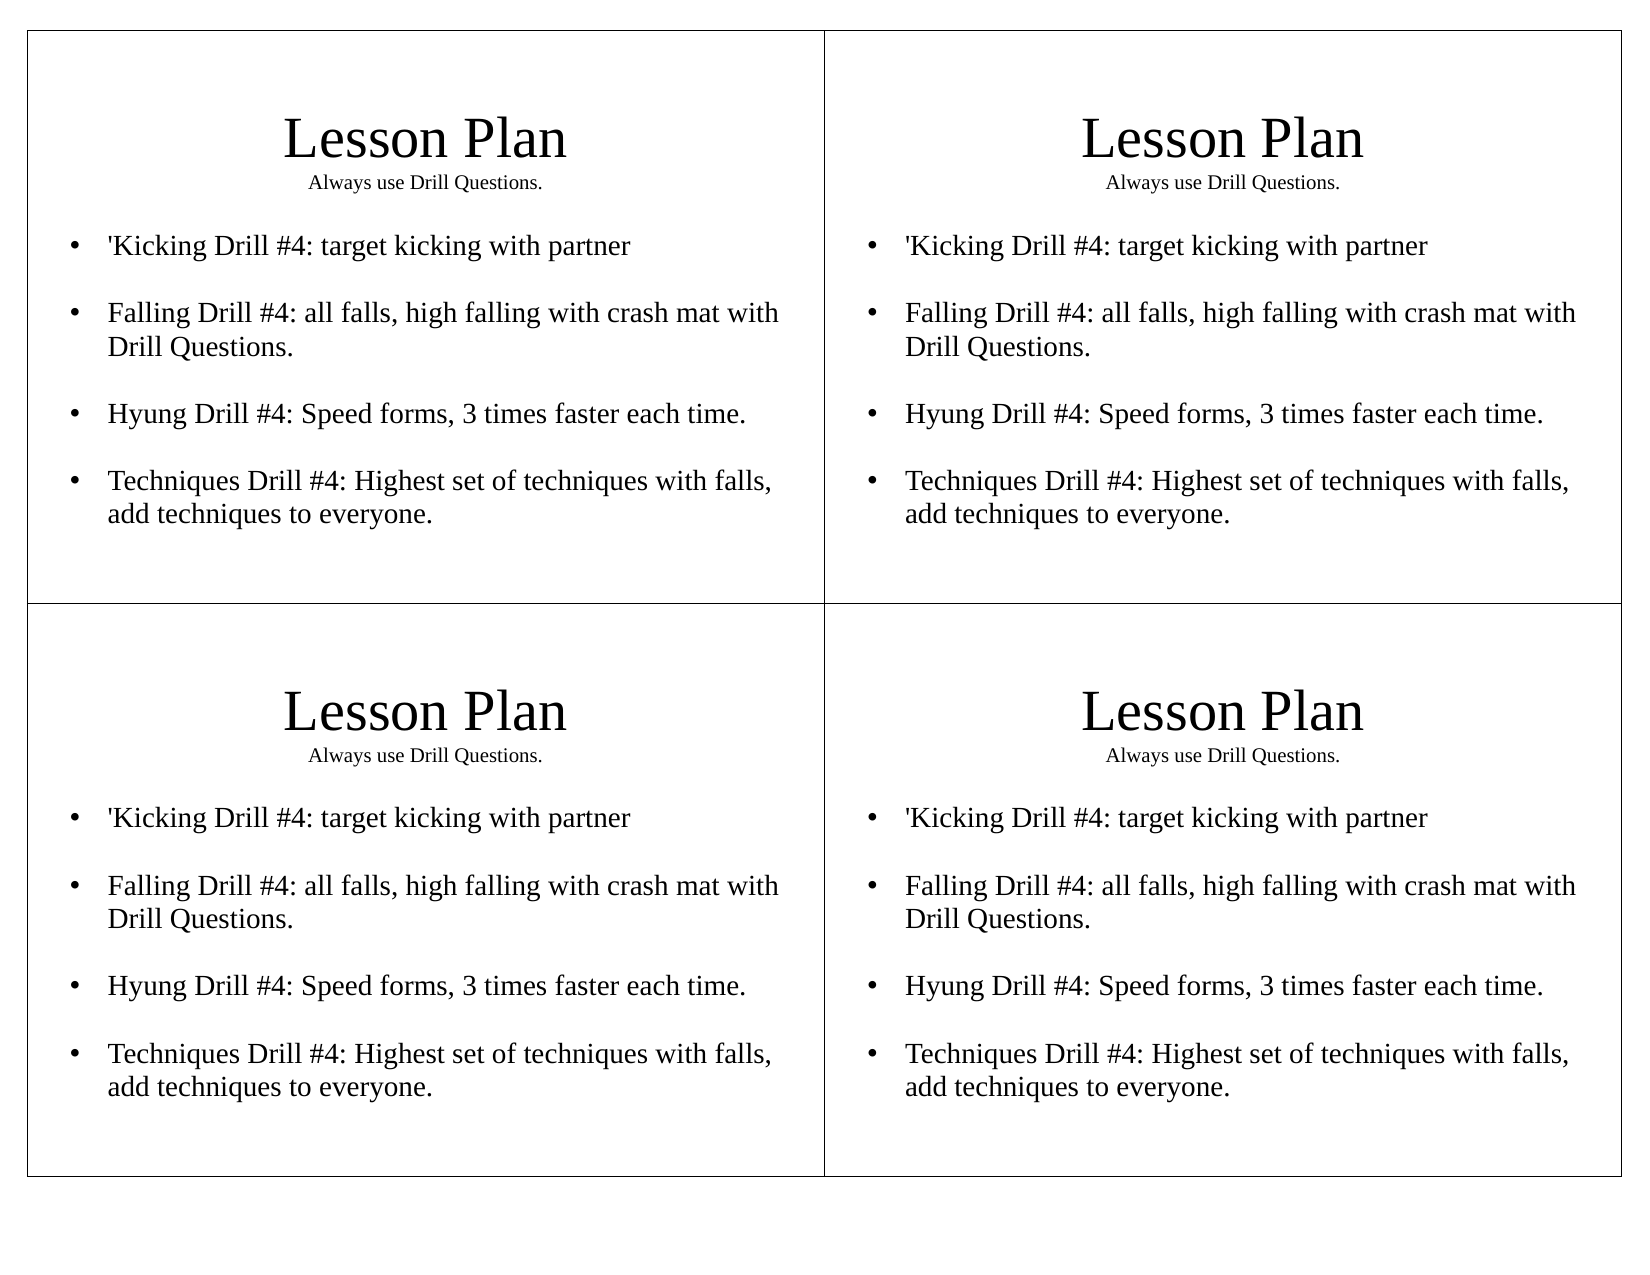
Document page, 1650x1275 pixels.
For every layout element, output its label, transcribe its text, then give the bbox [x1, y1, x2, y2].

table_header Lesson Plan Always use Drill Questions. 'Kicking Drill #4: target kicking with partner Falling Drill #4: all falls, high falling with crash mat with Drill Questions. Hyung Drill #4: Speed forms, 3 times faster each time. Techniques Drill #4: Highest set of techniques with falls, add techniques to everyone. [825, 31, 1621, 603]
table_cell Lesson Plan Always use Drill Questions. 'Kicking Drill #4: target kicking with partner Falling Drill #4: all falls, high falling with crash mat with Drill Questions. Hyung Drill #4: Speed forms, 3 times faster each time. Techniques Drill #4: Highest set of techniques with falls, add techniques to everyone. [825, 604, 1621, 1176]
table_header Lesson Plan Always use Drill Questions. 'Kicking Drill #4: target kicking with partner Falling Drill #4: all falls, high falling with crash mat with Drill Questions. Hyung Drill #4: Speed forms, 3 times faster each time. Techniques Drill #4: Highest set of techniques with falls, add techniques to everyone. [28, 31, 824, 603]
table_cell Lesson Plan Always use Drill Questions. 'Kicking Drill #4: target kicking with partner Falling Drill #4: all falls, high falling with crash mat with Drill Questions. Hyung Drill #4: Speed forms, 3 times faster each time. Techniques Drill #4: Highest set of techniques with falls, add techniques to everyone. [28, 604, 824, 1176]
